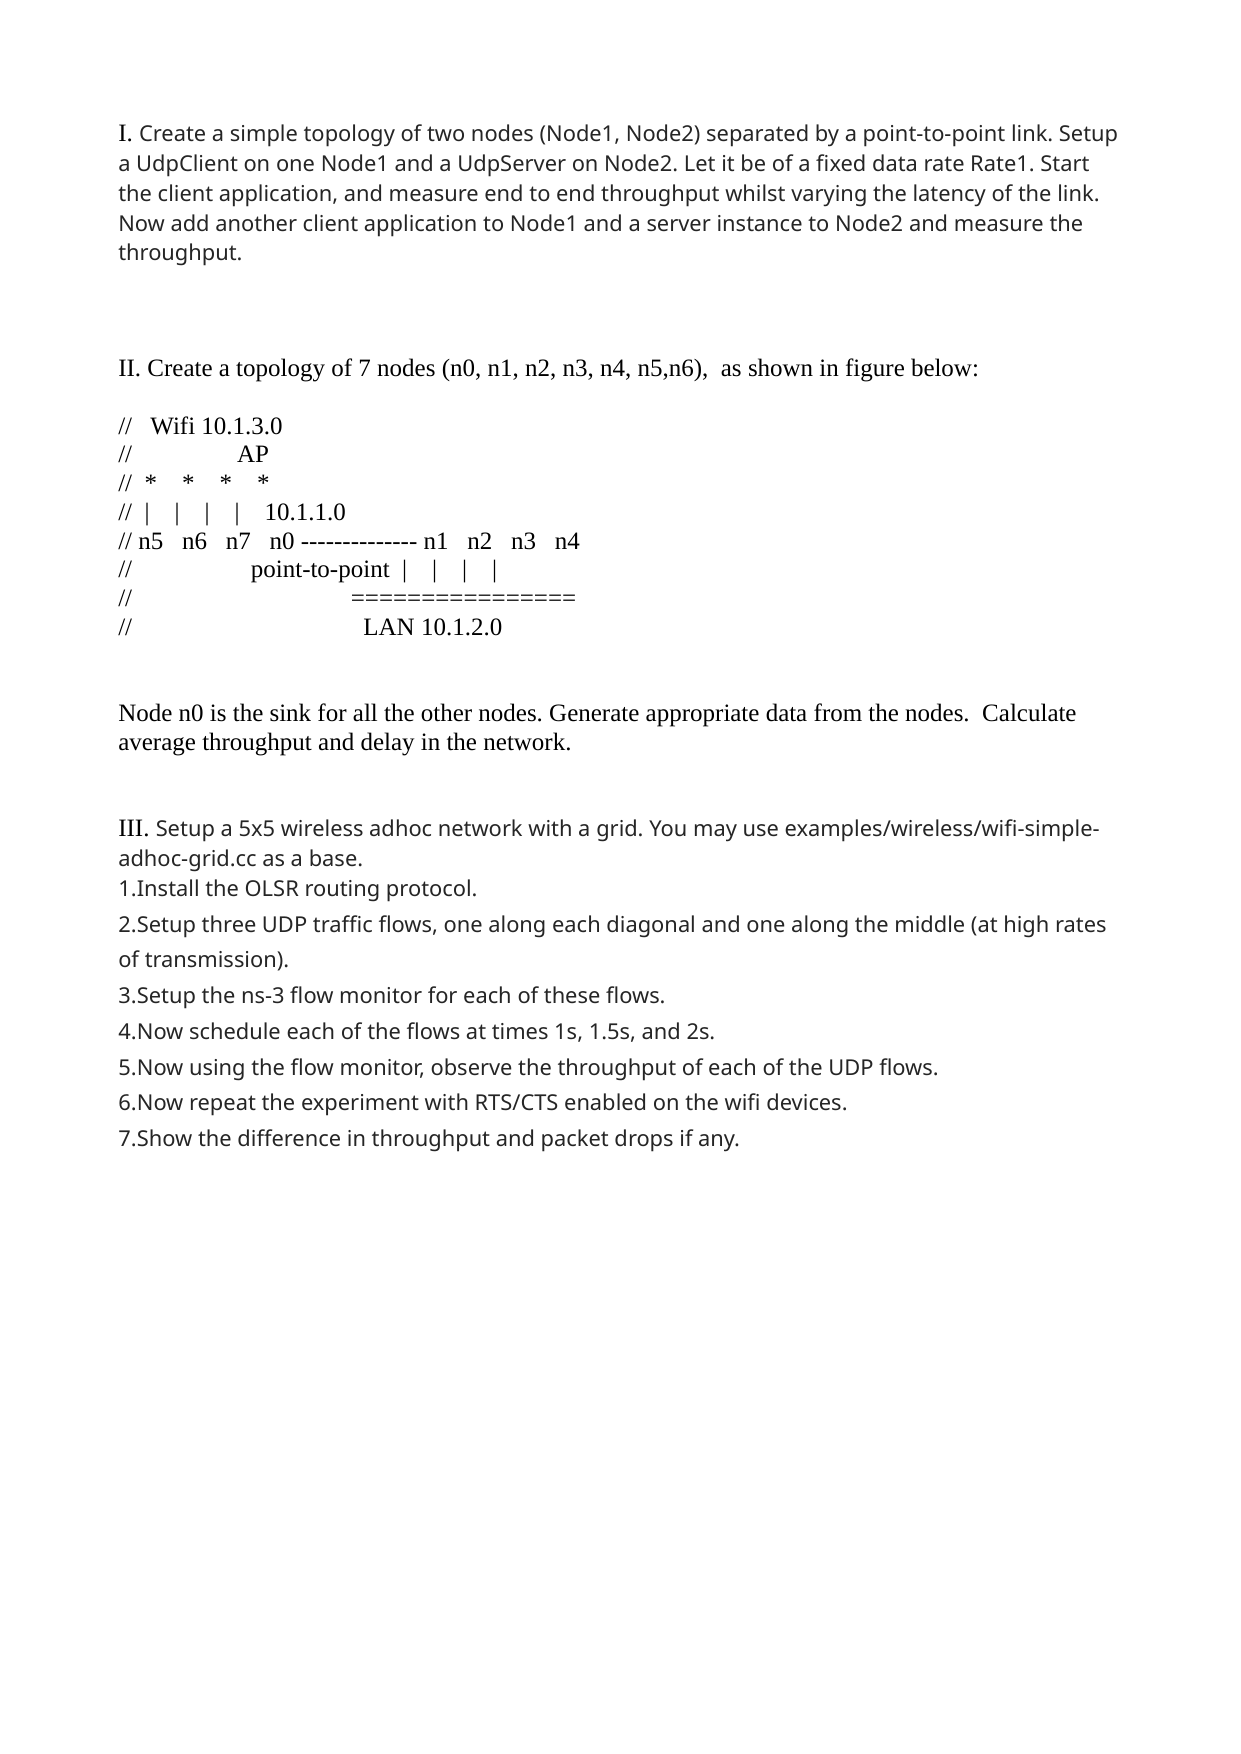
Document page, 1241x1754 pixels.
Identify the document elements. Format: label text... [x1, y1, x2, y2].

list Now using the flow monitor, observe the throughput of each of the UDP flows. [118, 1052, 1122, 1081]
text // Wifi 10.1.3.0 [118, 411, 1122, 439]
text // * * * * [118, 468, 1122, 497]
text // LAN 10.1.2.0 [118, 612, 1122, 641]
list Show the difference in throughput and packet drops if any. [118, 1123, 1122, 1153]
text III. Setup a 5x5 wireless adhoc network with a grid. You may use examples/wireless/wifi-simple-adhoc-grid.cc as a base. [118, 813, 1122, 873]
list Setup the ns-3 flow monitor for each of these flows. [118, 980, 1122, 1010]
list Now schedule each of the flows at times 1s, 1.5s, and 2s. [118, 1016, 1122, 1046]
text // ================ [118, 583, 1122, 612]
text // AP [118, 439, 1122, 468]
text // | | | | 10.1.1.0 [118, 497, 1122, 526]
text // n5 n6 n7 n0 -------------- n1 n2 n3 n4 [118, 526, 1122, 554]
text II. Create a topology of 7 nodes (n0, n1, n2, n3, n4, n5,n6), as shown in figure below: [118, 353, 1122, 382]
text I. Create a simple topology of two nodes (Node1, Node2) separated by a point-to-point link. Setup a UdpClient on one Node1 and a UdpServer on Node2. Let it be of a fixed data rate Rate1. Start the client application, and measure end to end throughput whilst varying the latency of the link. Now add another client application to Node1 and a server instance to Node2 and measure the throughput. [118, 118, 1122, 267]
text Node n0 is the sink for all the other nodes. Generate appropriate data from the nodes. Calculate average throughput and delay in the network. [118, 698, 1122, 756]
list Now repeat the experiment with RTS/CTS enabled on the wifi devices. [118, 1087, 1122, 1117]
text // point-to-point | | | | [118, 554, 1122, 583]
list Setup three UDP traffic flows, one along each diagonal and one along the middle (at high rates of transmission). [118, 909, 1122, 974]
list Install the OLSR routing protocol. [118, 873, 1122, 903]
